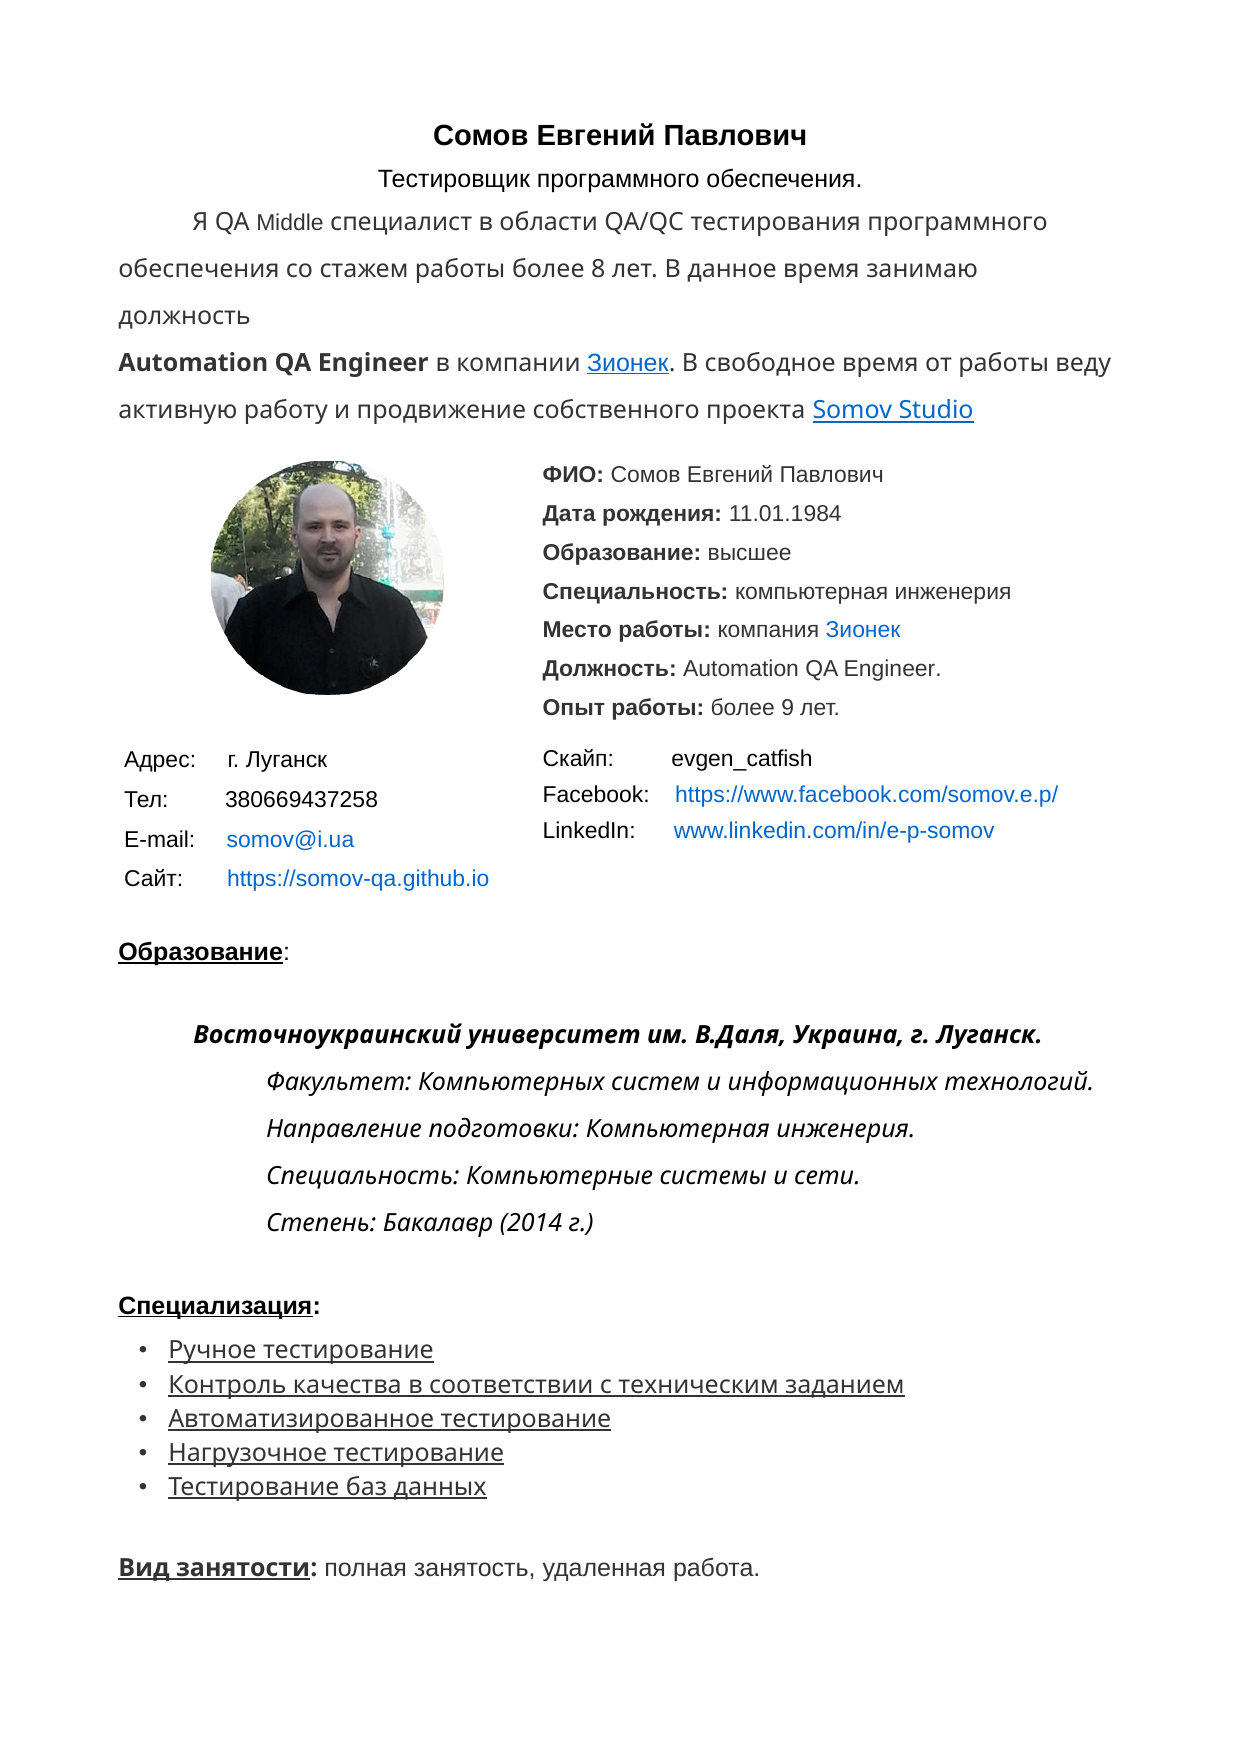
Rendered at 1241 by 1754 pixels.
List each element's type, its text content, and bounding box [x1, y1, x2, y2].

list Автоматизированное тестирование [139, 1400, 1122, 1434]
text Восточноукраинский университет им. В.Даля, Украина, г. Луганск. [193, 1016, 1122, 1051]
list Нагрузочное тестирование [139, 1434, 1122, 1468]
list Тестирование баз данных [139, 1468, 1122, 1502]
text Образование: [118, 937, 1122, 966]
list Контроль качества в соответствии с техническим заданием [139, 1366, 1122, 1400]
table_header Адрес: г. Луганск Тел: 380669437258 E-mail: somov@i.ua Сайт: https://somov-qa.github.io [118, 739, 537, 898]
text Сомов Евгений Павлович [118, 118, 1122, 152]
table_header ФИО: Сомов Евгений Павлович Дата рождения: 11.01.1984 Образование: высшее Специальность: компьютерная инженерия Место работы: компания Зионек Должность: Automation QA Engineer. Опыт работы: более 9 лет. [537, 455, 1123, 739]
picture [210, 461, 444, 695]
text Тестировщик программного обеспечения. [118, 164, 1122, 193]
table_header Скайп: evgen_catfish Facebook: https://www.facebook.com/somov.e.p/ LinkedIn: www.linkedin.com/in/e-p-somov [537, 739, 1123, 898]
list Ручное тестирование [139, 1332, 1122, 1366]
text Вид занятости: полная занятость, удаленная работа. [118, 1549, 1122, 1583]
text Я QA Middle специалист в области QA/QC тестирования программного обеспечения со стажем работы более 8 лет. В данное время занимаю должность Automation QA Engineer в компании Зионек. В свободное время от работы веду активную работу и продвижение собственного проекта Somov Studio [118, 204, 1122, 426]
text Факультет: Компьютерных систем и информационных технологий. Направление подготовки: Компьютерная инженерия. Специальность: Компьютерные системы и сети. Степень: Бакалавр (2014 г.) [266, 1063, 1122, 1238]
table_header [118, 455, 537, 739]
text Специализация: [118, 1291, 1122, 1320]
